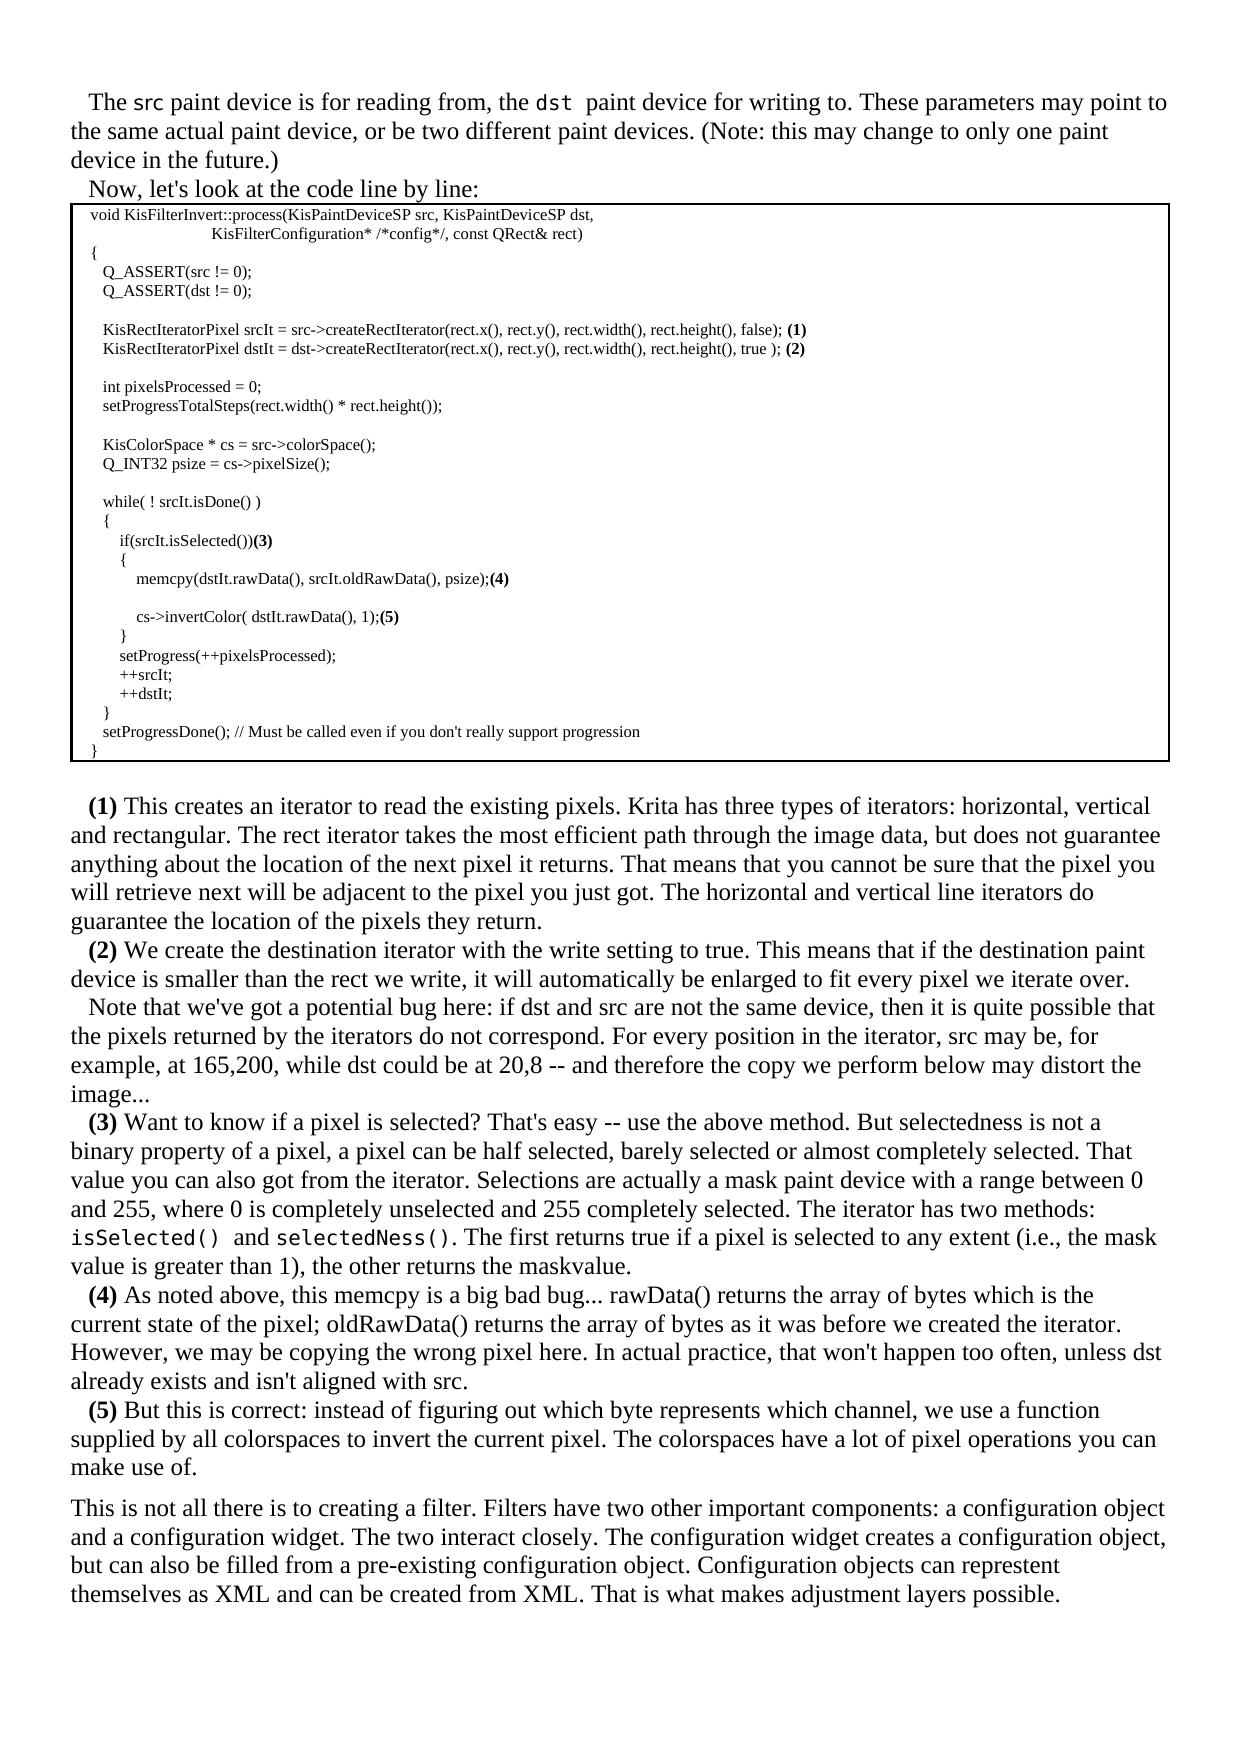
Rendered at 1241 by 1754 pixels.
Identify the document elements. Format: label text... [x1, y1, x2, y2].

text cs->invertColor( dstIt.rawData(), 1);(5) [73, 605, 1168, 624]
text KisRectIteratorPixel dstIt = dst->createRectIterator(rect.x(), rect.y(), rect.width(), rect.height(), true ); (2) [73, 337, 1168, 358]
text Note that we've got a potential bug here: if dst and src are not the same device, then it is quite possible that the pixels returned by the iterators do not correspond. For every position in the iterator, src may be, for example, at 165,200, while dst could be at 20,8 -- and therefore the copy we perform below may distort the image... [70, 992, 1170, 1107]
text memcpy(dstIt.rawData(), srcIt.oldRawData(), psize);(4) [73, 567, 1168, 588]
text The src paint device is for reading from, the dst paint device for writing to. These parameters may point to the same actual paint device, or be two different paint devices. (Note: this may change to only one paint device in the future.) [70, 87, 1170, 174]
text { [73, 547, 1168, 567]
text (1) This creates an iterator to read the existing pixels. Krita has three types of iterators: horizontal, vertical and rectangular. The rect iterator takes the most efficient path through the image data, but does not guarantee anything about the location of the next pixel it returns. That means that you cannot be sure that the pixel you will retrieve next will be adjacent to the pixel you just got. The horizontal and vertical line iterators do guarantee the location of the pixels they return. [70, 791, 1170, 935]
text void KisFilterInvert::process(KisPaintDeviceSP src, KisPaintDeviceSP dst, [73, 205, 1168, 222]
text if(srcIt.isSelected())(3) [73, 528, 1168, 547]
text ++srcIt; [73, 662, 1168, 682]
text setProgress(++pixelsProcessed); [73, 643, 1168, 662]
text (3) Want to know if a pixel is selected? That's easy -- use the above method. But selectedness is not a binary property of a pixel, a pixel can be half selected, barely selected or almost completely selected. That value you can also got from the iterator. Selections are actually a mask paint device with a range between 0 and 255, where 0 is completely unselected and 255 completely selected. The iterator has two methods: isSelected() and selectedNess(). The first returns true if a pixel is selected to any extent (i.e., the mask value is greater than 1), the other returns the maskvalue. [70, 1107, 1170, 1280]
text KisFilterConfiguration* /*config*/, const QRect& rect) [73, 222, 1168, 241]
text Q_ASSERT(dst != 0); [73, 279, 1168, 300]
text Q_INT32 psize = cs->pixelSize(); [73, 452, 1168, 473]
text setProgressTotalSteps(rect.width() * rect.height()); [73, 394, 1168, 415]
text while( ! srcIt.isDone() ) [73, 490, 1168, 509]
text int pixelsProcessed = 0; [73, 375, 1168, 394]
text (4) As noted above, this memcpy is a big bad bug... rawData() returns the array of bytes which is the current state of the pixel; oldRawData() returns the array of bytes as it was before we created the iterator. However, we may be copying the wrong pixel here. In actual practice, that won't happen too often, unless dst already exists and isn't aligned with src. [70, 1280, 1170, 1395]
text { [73, 509, 1168, 528]
text { [73, 241, 1168, 260]
text KisRectIteratorPixel srcIt = src->createRectIterator(rect.x(), rect.y(), rect.width(), rect.height(), false); (1) [73, 317, 1168, 337]
text Now, let's look at the code line by line: [70, 174, 1170, 202]
text } [73, 624, 1168, 643]
text } [73, 701, 1168, 720]
text setProgressDone(); // Must be called even if you don't really support progression [73, 720, 1168, 739]
text } [73, 739, 1168, 760]
text KisColorSpace * cs = src->colorSpace(); [73, 432, 1168, 452]
text ++dstIt; [73, 682, 1168, 701]
text Q_ASSERT(src != 0); [73, 260, 1168, 279]
text This is not all there is to creating a filter. Filters have two other important components: a configuration object and a configuration widget. The two interact closely. The configuration widget creates a configuration object, but can also be filled from a pre-existing configuration object. Configuration objects can represtent themselves as XML and can be created from XML. That is what makes adjustment layers possible. [70, 1493, 1170, 1608]
text (5) But this is correct: instead of figuring out which byte represents which channel, we use a function supplied by all colorspaces to invert the current pixel. The colorspaces have a lot of pixel operations you can make use of. [70, 1395, 1170, 1481]
text (2) We create the destination iterator with the write setting to true. This means that if the destination paint device is smaller than the rect we write, it will automatically be enlarged to fit every pixel we iterate over. [70, 935, 1170, 992]
